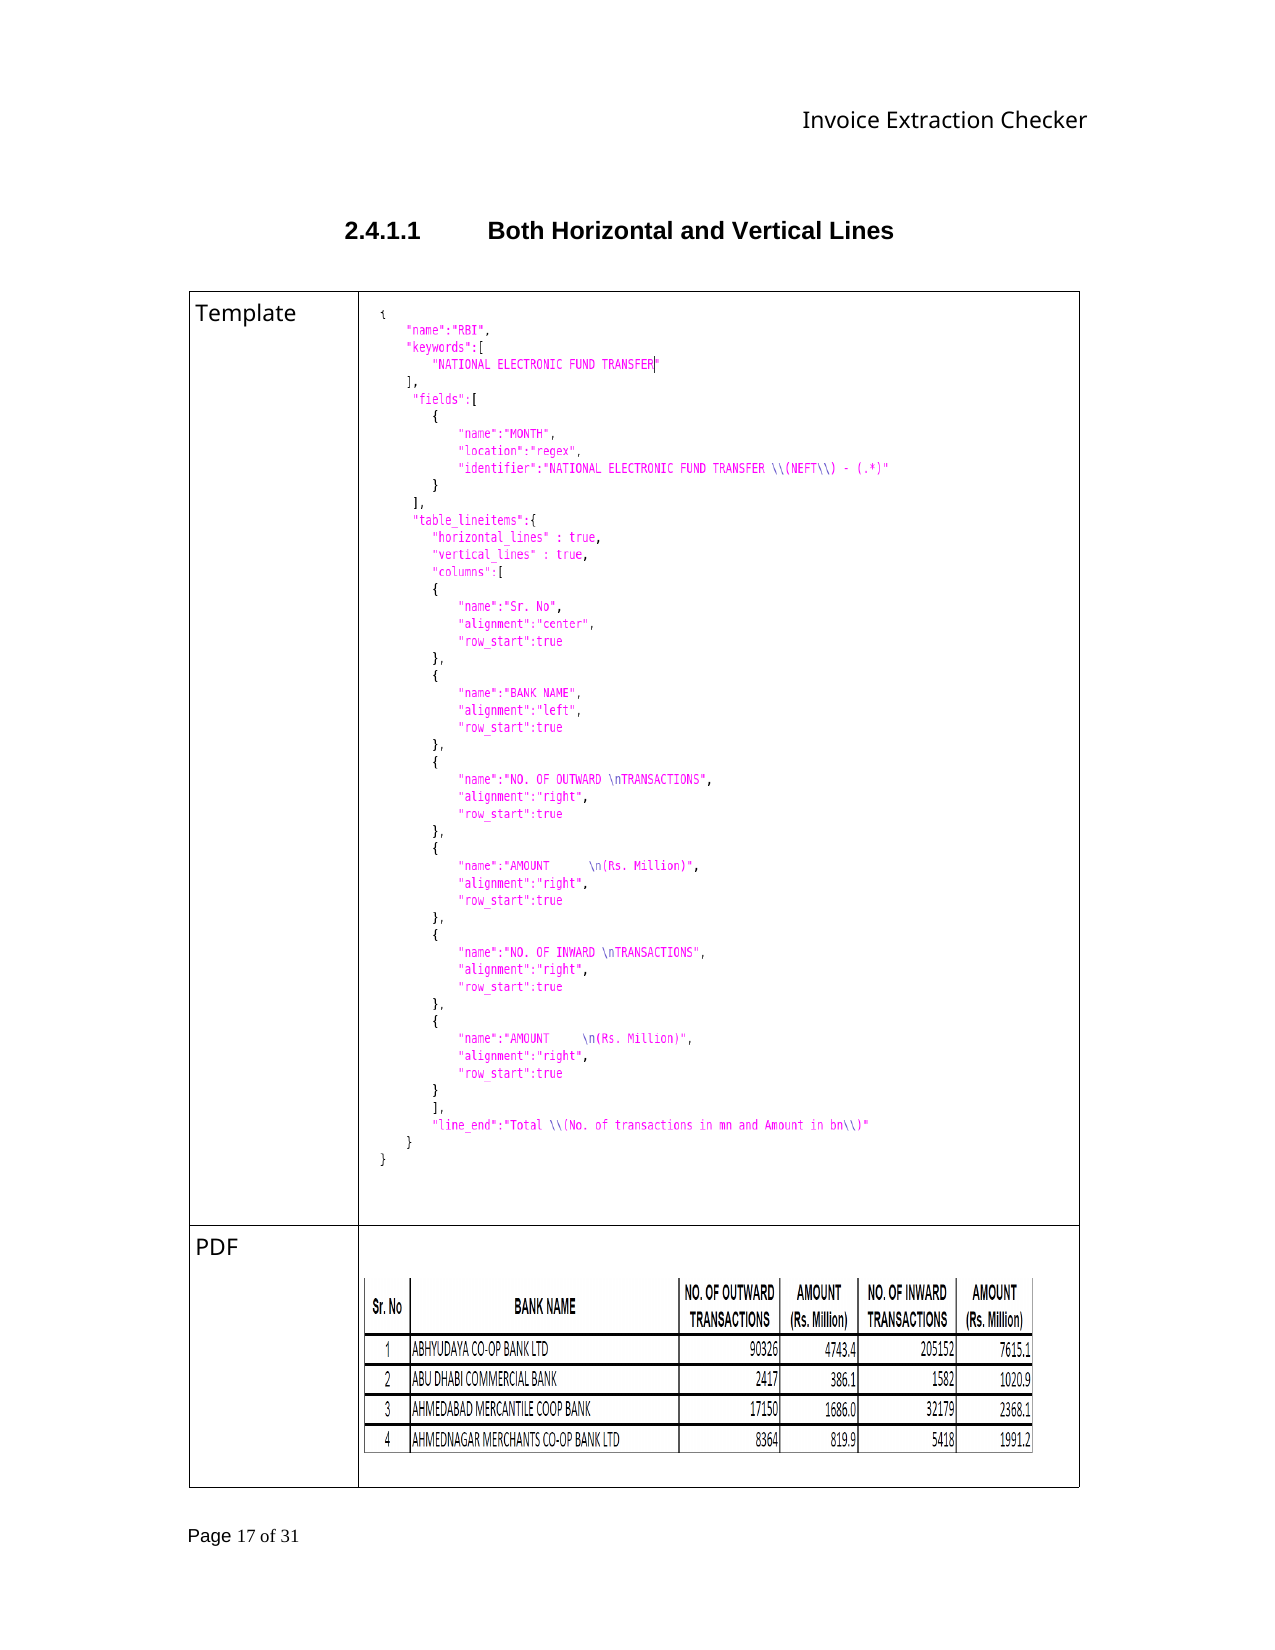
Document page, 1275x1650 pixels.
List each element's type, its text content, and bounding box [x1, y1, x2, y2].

subtitle Both Horizontal and Vertical Lines [337, 216, 1087, 244]
picture [378, 310, 998, 1178]
table_cell [359, 1226, 1079, 1487]
table_cell PDF [190, 1226, 358, 1487]
table_header Template [190, 292, 358, 1225]
table_header [359, 292, 1079, 1225]
picture [364, 1278, 1033, 1453]
